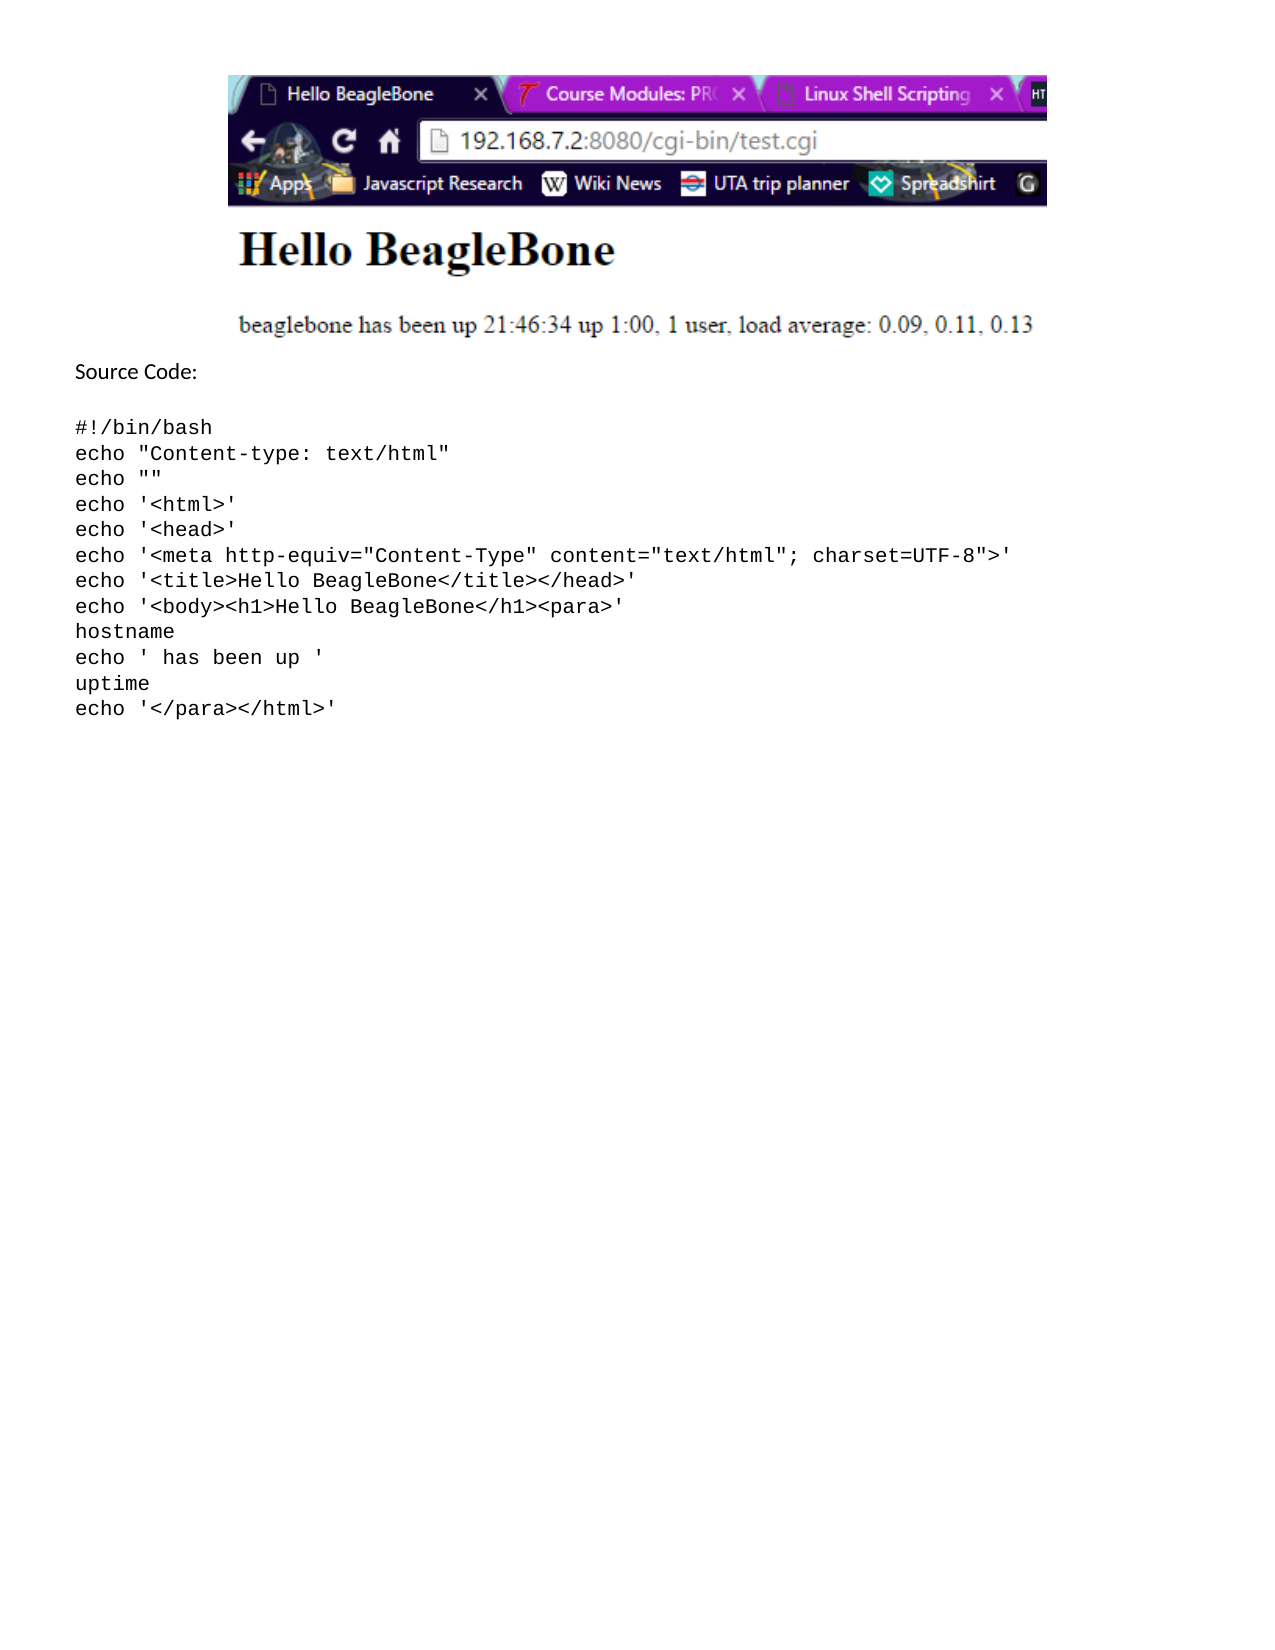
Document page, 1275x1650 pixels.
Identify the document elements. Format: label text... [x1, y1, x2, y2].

text echo '</para></html>' [75, 698, 1200, 722]
text echo '<meta http-equiv="Content-Type" content="text/html"; charset=UTF-8">' [75, 545, 1200, 568]
text uptime [75, 672, 1200, 696]
text echo "Content-type: text/html" [75, 443, 1200, 466]
text echo '<head>' [75, 519, 1200, 543]
text echo '<title>Hello BeagleBone</title></head>' [75, 570, 1200, 594]
text echo ' has been up ' [75, 647, 1200, 671]
picture [228, 75, 1047, 355]
text #!/bin/bash [75, 417, 1200, 441]
text hostname [75, 621, 1200, 645]
text echo "" [75, 468, 1200, 492]
text echo '<body><h1>Hello BeagleBone</h1><para>' [75, 596, 1200, 619]
text Source Code: [75, 75, 1200, 385]
text echo '<html>' [75, 494, 1200, 517]
